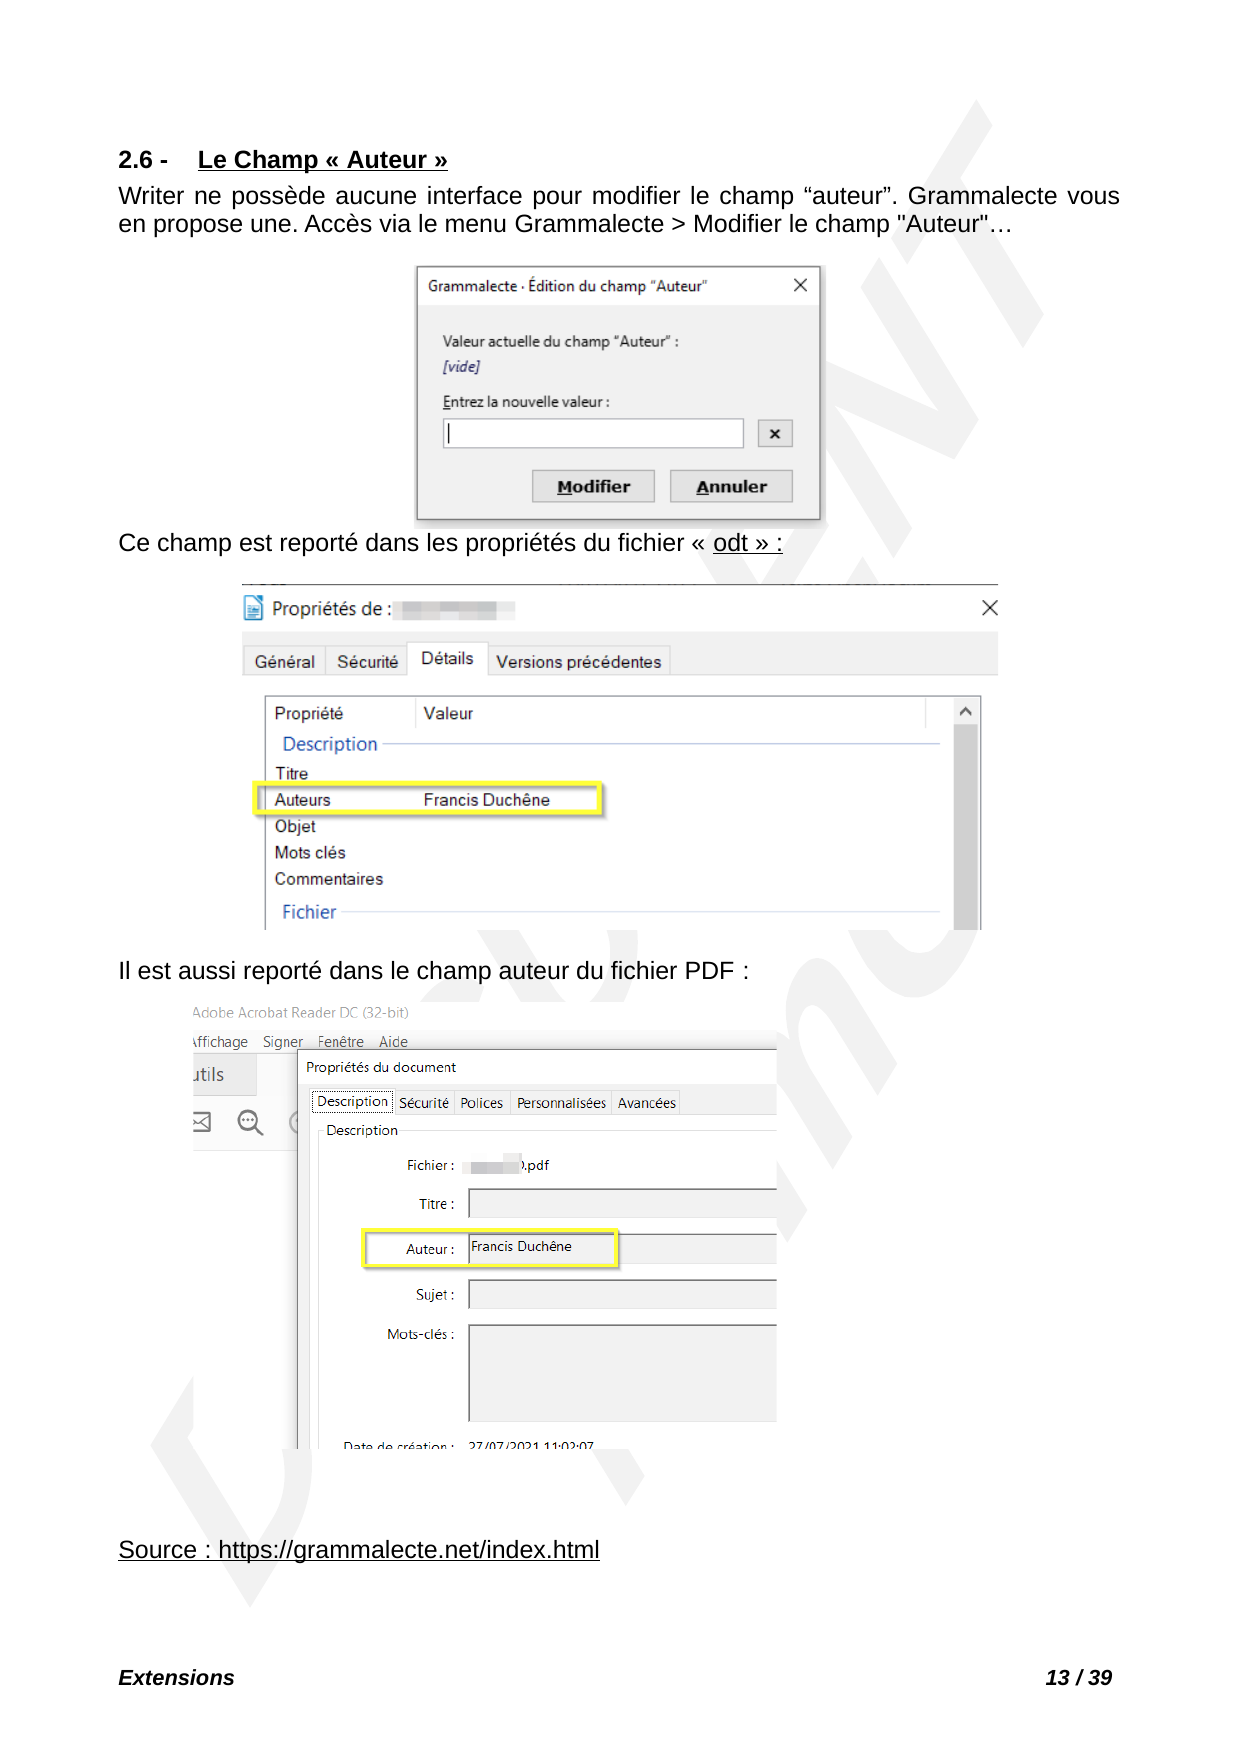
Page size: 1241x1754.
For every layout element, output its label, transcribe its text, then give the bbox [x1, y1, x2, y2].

text Il est aussi reporté dans le champ auteur du fichier PDF : [118, 957, 1122, 985]
picture [193, 1002, 777, 1449]
subtitle Le Champ « Auteur » [118, 146, 1122, 174]
text Ce champ est reporté dans les propriétés du fichier « odt » : [118, 266, 1122, 556]
text Writer ne possède aucune interface pour modifier le champ “auteur”. Grammalecte vous en propose une. Accès via le menu Grammalecte > Modifier le champ "Auteur"… [118, 182, 1122, 238]
text Source : https://grammalecte.net/index.html [118, 1532, 1122, 1565]
picture [242, 584, 999, 930]
picture [413, 265, 827, 529]
